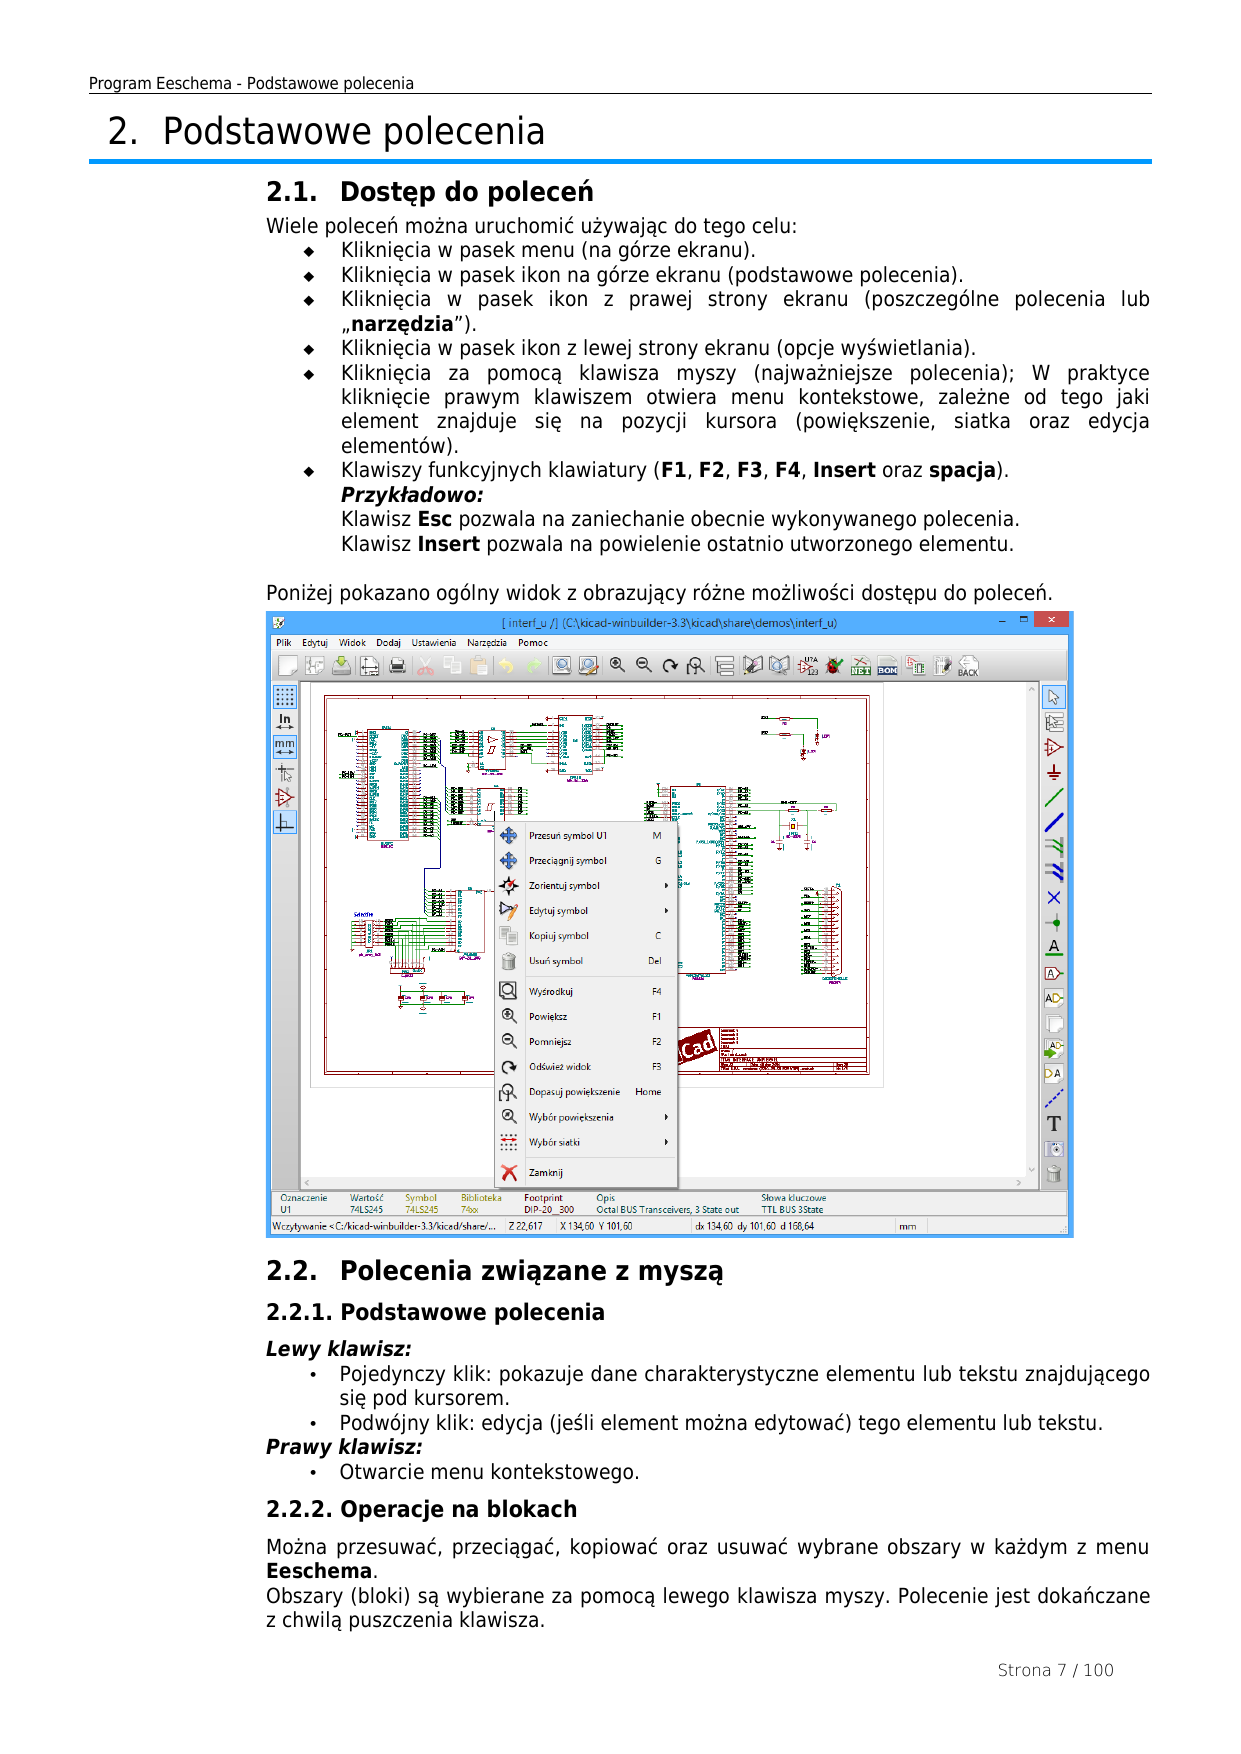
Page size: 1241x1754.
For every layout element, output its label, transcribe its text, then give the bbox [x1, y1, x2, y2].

subtitle Dostęp do poleceń [266, 176, 1152, 208]
list Kliknięcia w pasek ikon z lewej strony ekranu (opcje wyświetlania). [303, 336, 1152, 360]
subtitle Podstawowe polecenia [88, 103, 1152, 164]
list Podwójny klik: edycja (jeśli element można edytować) tego elementu lub tekstu. [310, 1411, 1152, 1435]
subtitle Operacje na blokach [266, 1496, 1152, 1523]
list Otwarcie menu kontekstowego. [310, 1460, 1152, 1484]
list Pojedynczy klik: pokazuje dane charakterystyczne elementu lub tekstu znajdującego się pod kursorem. [310, 1362, 1152, 1411]
text Wiele poleceń można uruchomić używając do tego celu: [266, 213, 1152, 238]
text Poniżej pokazano ogólny widok z obrazujący różne możliwości dostępu do poleceń. [266, 581, 1152, 605]
subtitle Podstawowe polecenia [266, 1299, 1152, 1326]
text Lewy klawisz: [266, 1337, 1152, 1362]
list Kliknięcia za pomocą klawisza myszy (najważniejsze polecenia); W praktyce kliknięcie prawym klawiszem otwiera menu kontekstowe, zależne od tego jaki element znajduje się na pozycji kursora (powiększenie, siatka oraz edycja elementów). [303, 360, 1152, 458]
list Klawiszy funkcyjnych klawiatury (F1, F2, F3, F4, Insert oraz spacja). Przykładowo: Klawisz Esc pozwala na zaniechanie obecnie wykonywanego polecenia. Klawisz Insert pozwala na powielenie ostatnio utworzonego elementu. [303, 458, 1152, 556]
list Kliknięcia w pasek ikon na górze ekranu (podstawowe polecenia). [303, 262, 1152, 287]
text Prawy klawisz: [266, 1435, 1152, 1460]
text Obszary (bloki) są wybierane za pomocą lewego klawisza myszy. Polecenie jest dokańczane z chwilą puszczenia klawisza. [266, 1584, 1152, 1633]
list Kliknięcia w pasek menu (na górze ekranu). [303, 238, 1152, 262]
text Można przesuwać, przeciągać, kopiować oraz usuwać wybrane obszary w każdym z menu Eeschema. [266, 1535, 1152, 1584]
subtitle Polecenia związane z myszą [266, 1255, 1152, 1287]
list Kliknięcia w pasek ikon z prawej strony ekranu (poszczególne polecenia lub „narzędzia”). [303, 287, 1152, 336]
